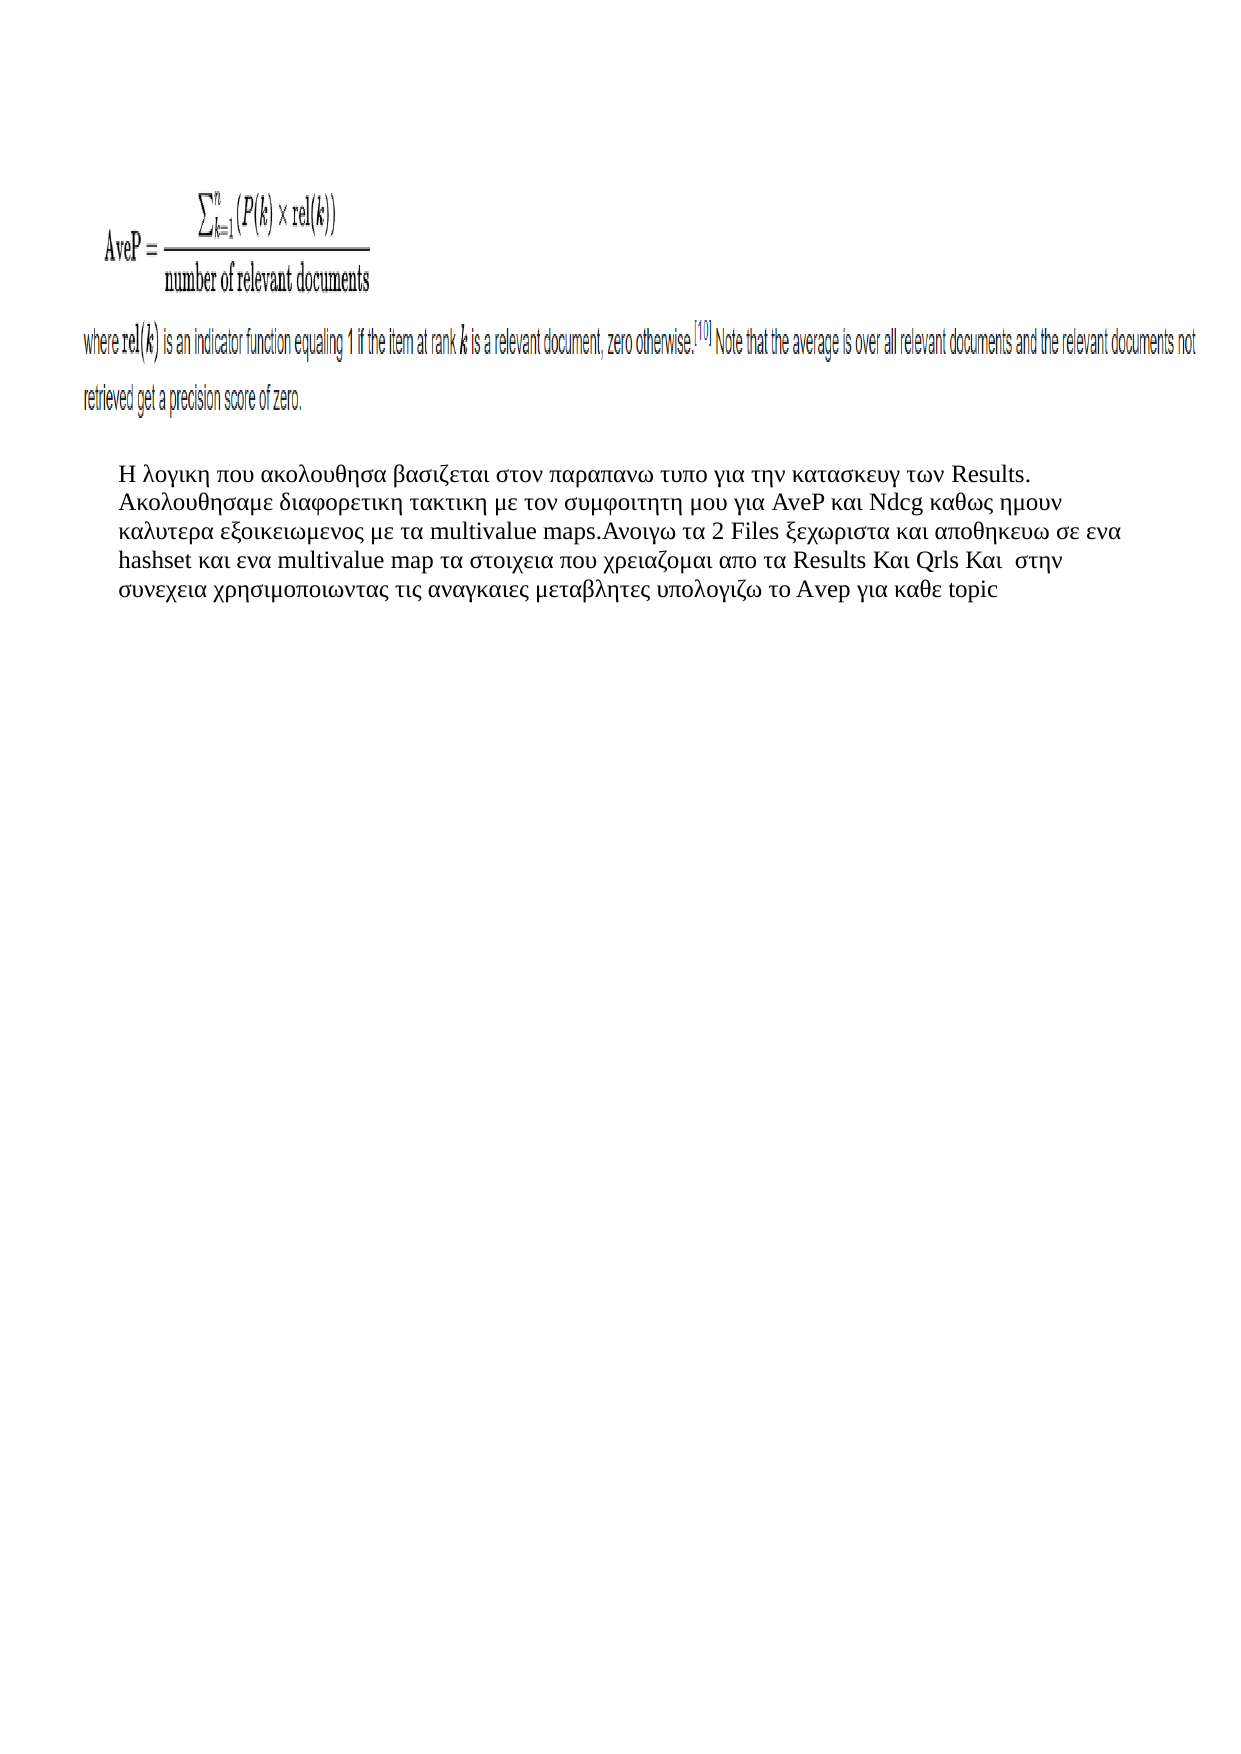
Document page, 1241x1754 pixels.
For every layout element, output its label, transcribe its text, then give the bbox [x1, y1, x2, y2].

text Ακολουθησαμε διαφορετικη τακτικη με τον συμφοιτητη μου για AveP και Ndcg καθως ημουν καλυτερα εξοικειωμενος με τα multivalue maps.Ανοιγω τα 2 Files ξεχωριστα και αποθηκευω σε ενα hashset και ενα multivalue map τα στοιχεια που χρειαζομαι απο τα Results Και Qrls Και στην συνεχεια χρησιμοποιωντας τις αναγκαιες μεταβλητες υπολογιζω το Αvep για καθε topic [118, 487, 1122, 602]
picture [67, 182, 1237, 430]
text Η λογικη που ακολουθησα βασιζεται στον παραπανω τυπο για την κατασκευγ των Results. [118, 459, 1122, 487]
